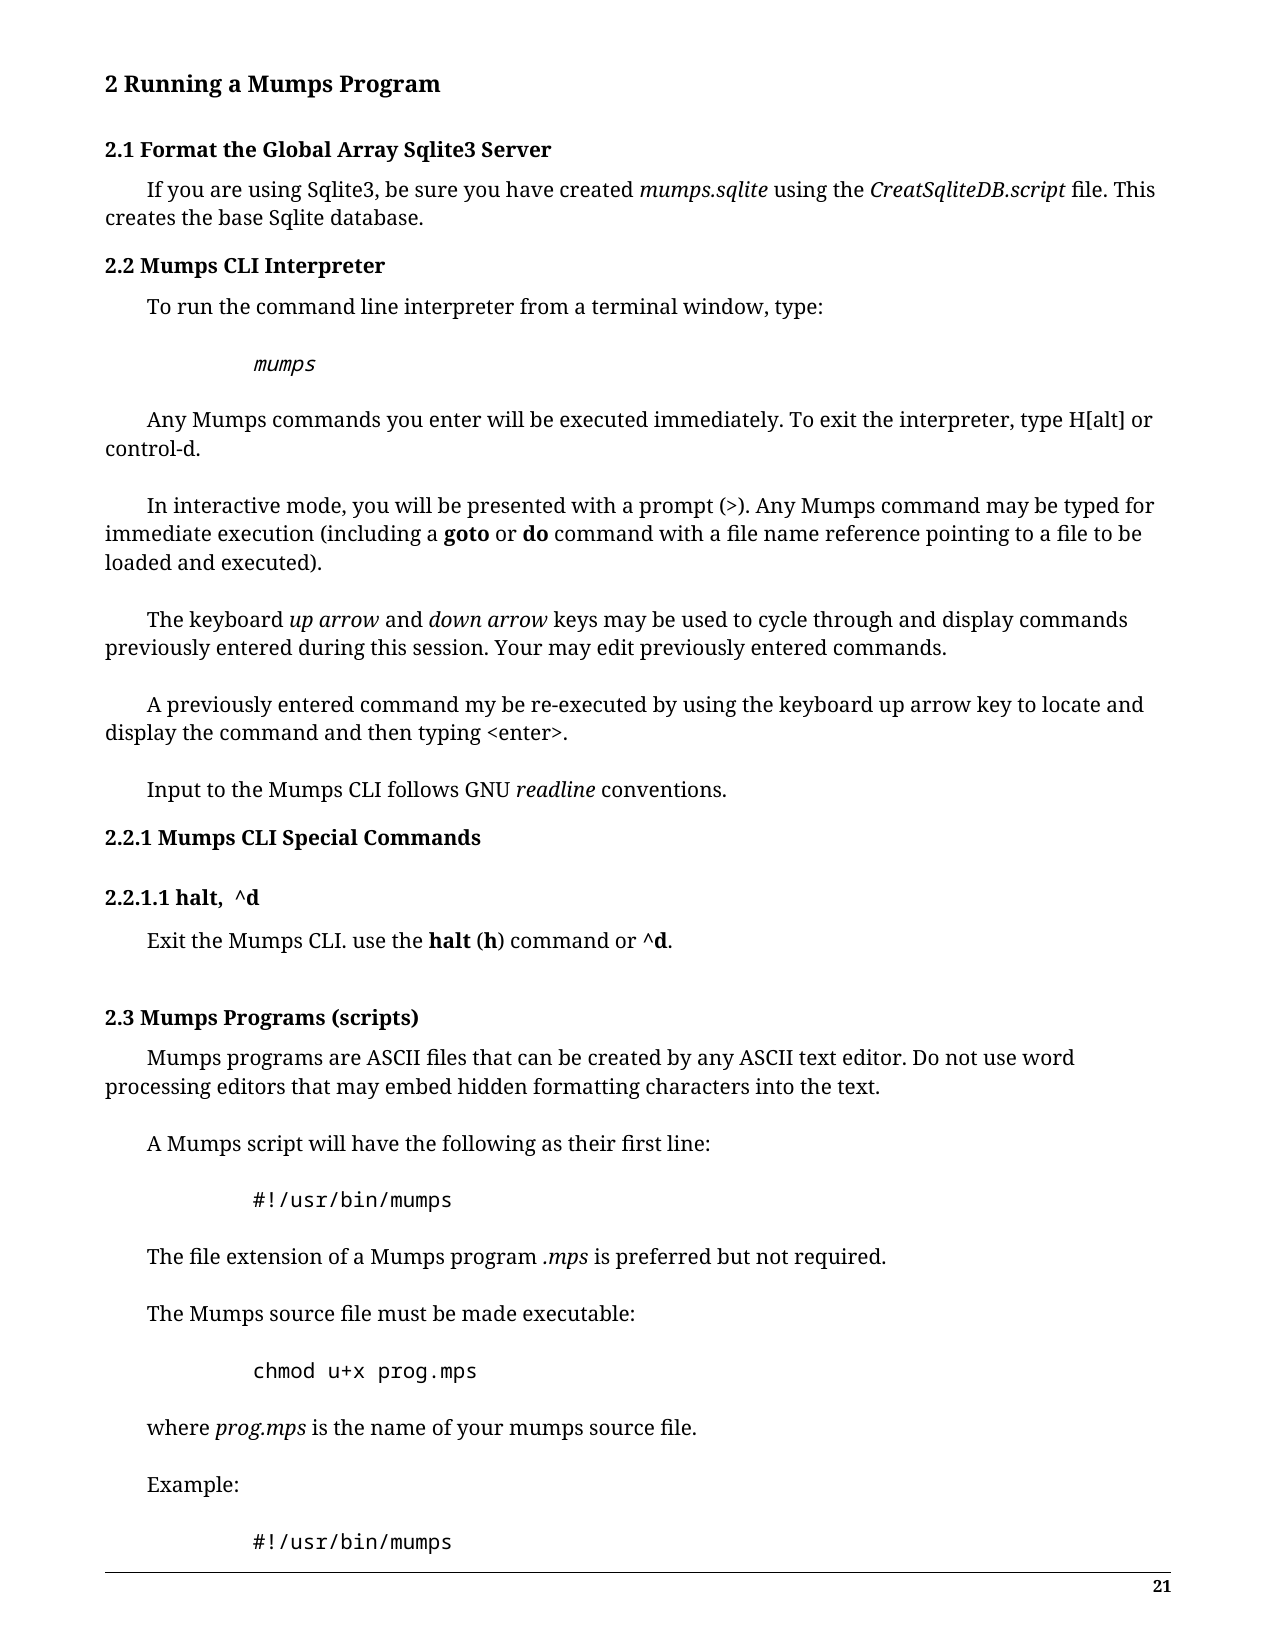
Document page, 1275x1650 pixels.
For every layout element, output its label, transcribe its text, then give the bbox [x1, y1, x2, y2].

text If you are using Sqlite3, be sure you have created mumps.sqlite using the CreatSqliteDB.script file. This creates the base Sqlite database. [105, 175, 1186, 232]
text The Mumps source file must be made executable: [105, 1299, 1186, 1328]
subtitle Running a Mumps Program [105, 67, 1186, 99]
subtitle Mumps CLI Interpreter [105, 251, 1186, 280]
text The file extension of a Mumps program .mps is preferred but not required. [105, 1242, 1186, 1271]
subtitle Format the Global Array Sqlite3 Server [105, 135, 1186, 163]
subtitle Mumps Programs (scripts) [105, 1003, 1186, 1031]
text mumps [179, 349, 1186, 377]
subtitle Mumps CLI Special Commands [105, 823, 1186, 852]
text Exit the Mumps CLI. use the halt (h) command or ^d. [105, 927, 1171, 955]
subtitle halt, ^d [105, 883, 1186, 912]
text A Mumps script will have the following as their first line: [105, 1129, 1186, 1157]
text The keyboard up arrow and down arrow keys may be used to cycle through and display commands previously entered during this session. Your may edit previously entered commands. [105, 605, 1171, 662]
text #!/usr/bin/mumps [179, 1186, 1186, 1214]
text #!/usr/bin/mumps [179, 1527, 1186, 1555]
text Any Mumps commands you enter will be executed immediately. To exit the interpreter, type H[alt] or control-d. [105, 406, 1186, 462]
text A previously entered command my be re-executed by using the keyboard up arrow key to locate and display the command and then typing <enter>. [105, 690, 1171, 747]
text In interactive mode, you will be presented with a prompt (>). Any Mumps command may be typed for immediate execution (including a goto or do command with a file name reference pointing to a file to be loaded and executed). [105, 491, 1171, 576]
text Mumps programs are ASCII files that can be created by any ASCII text editor. Do not use word processing editors that may embed hidden formatting characters into the text. [105, 1043, 1186, 1100]
text To run the command line interpreter from a terminal window, type: [105, 292, 1186, 320]
text Example: [105, 1470, 1186, 1498]
text where prog.mps is the name of your mumps source file. [105, 1413, 1186, 1441]
text Input to the Mumps CLI follows GNU readline conventions. [105, 775, 1171, 804]
text chmod u+x prog.mps [179, 1356, 1186, 1384]
